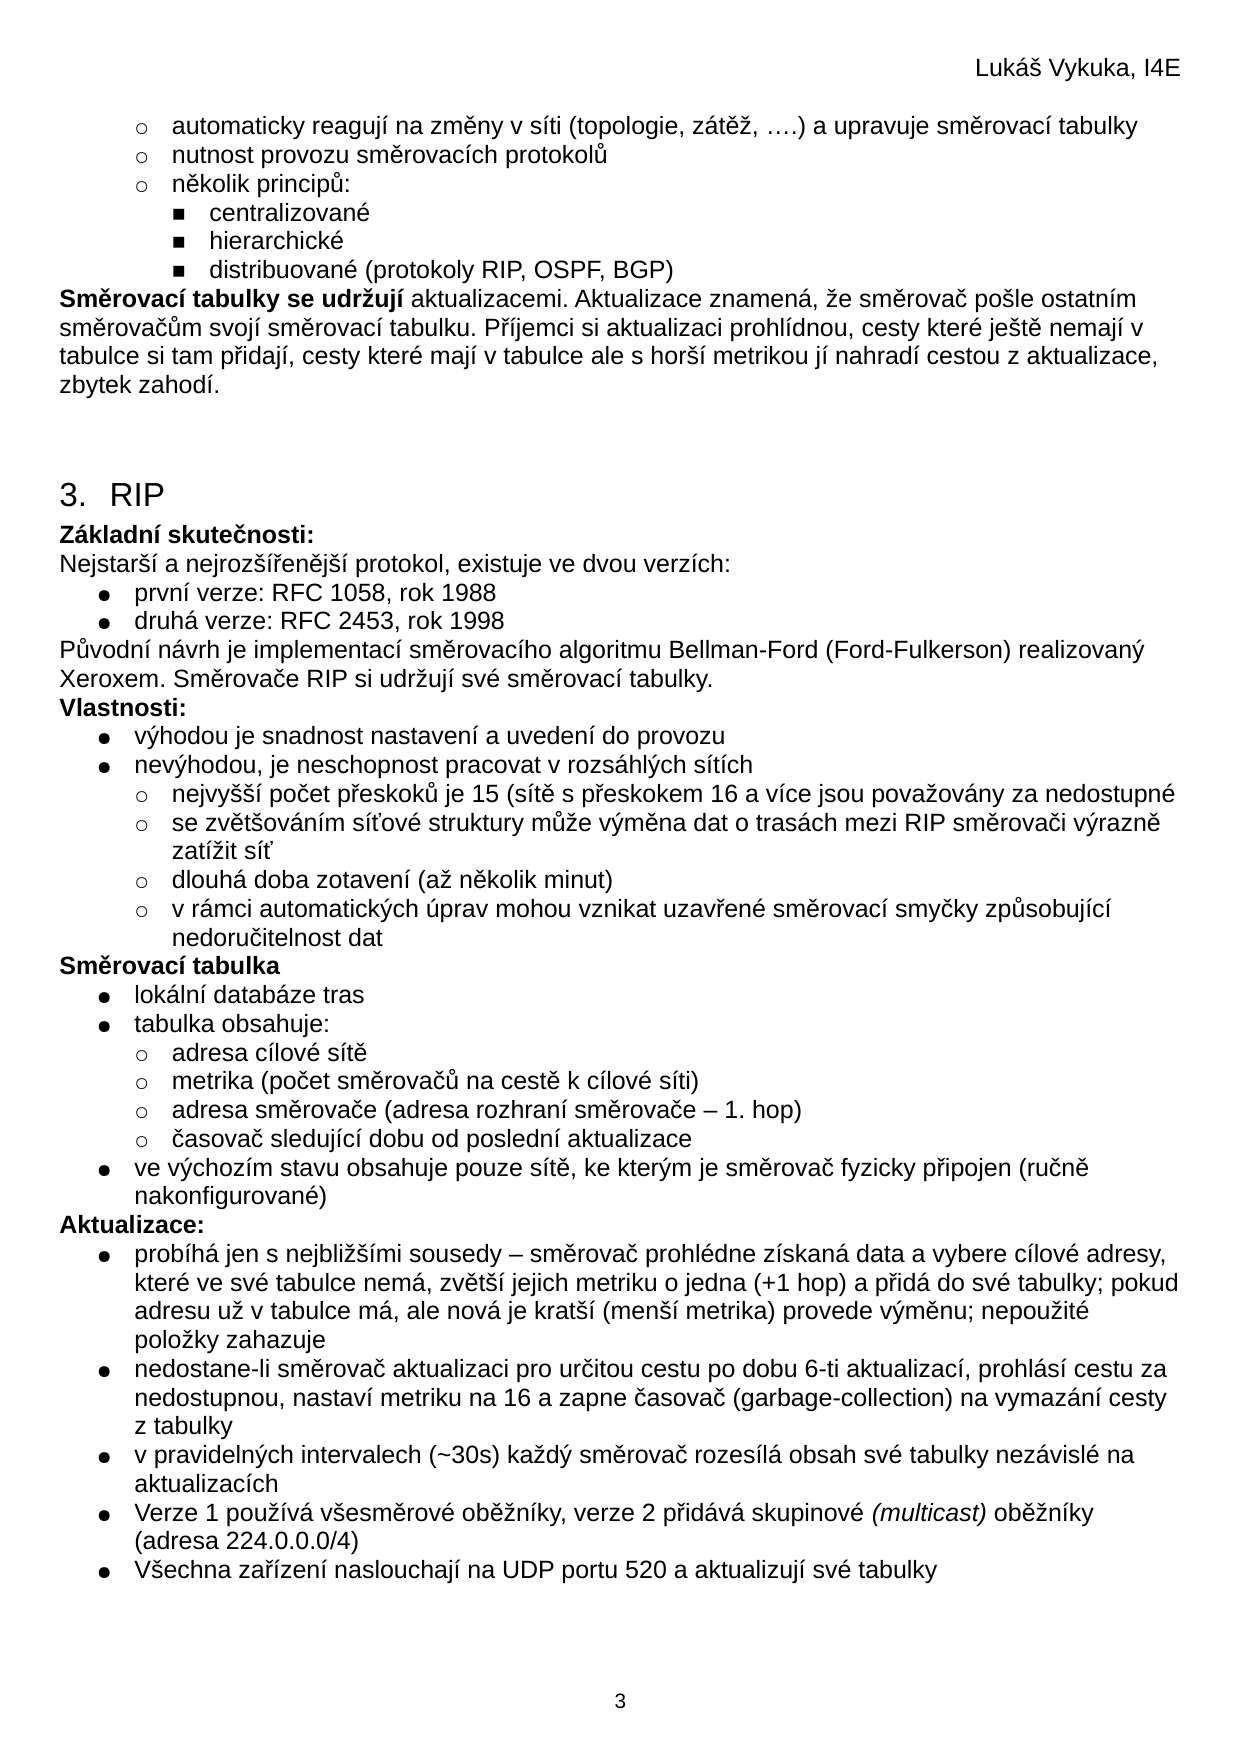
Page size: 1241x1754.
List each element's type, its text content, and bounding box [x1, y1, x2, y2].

list Verze 1 používá všesměrové oběžníky, verze 2 přidává skupinové (multicast) oběžníky (adresa 224.0.0.0/4) [97, 1498, 1181, 1555]
list se zvětšováním síťové struktury může výměna dat o trasách mezi RIP směrovači výrazně zatížit síť [134, 808, 1181, 865]
text Původní návrh je implementací směrovacího algoritmu Bellman-Ford (Ford-Fulkerson) realizovaný Xeroxem. Směrovače RIP si udržují své směrovací tabulky. [59, 635, 1181, 693]
list v rámci automatických úprav mohou vznikat uzavřené směrovací smyčky způsobující nedoručitelnost dat [134, 894, 1181, 951]
list nejvyšší počet přeskoků je 15 (sítě s přeskokem 16 a více jsou považovány za nedostupné [134, 779, 1181, 808]
list nevýhodou, je neschopnost pracovat v rozsáhlých sítích [97, 750, 1181, 779]
list adresa směrovače (adresa rozhraní směrovače – 1. hop) [134, 1095, 1181, 1124]
list druhá verze: RFC 2453, rok 1998 [97, 606, 1181, 635]
list probíhá jen s nejbližšími sousedy – směrovač prohlédne získaná data a vybere cílové adresy, které ve své tabulce nemá, zvětší jejich metriku o jedna (+1 hop) a přidá do své tabulky; pokud adresu už v tabulce má, ale nová je kratší (menší metrika) provede výměnu; nepoužité položky zahazuje [97, 1239, 1181, 1354]
list dlouhá doba zotavení (až několik minut) [134, 865, 1181, 894]
list první verze: RFC 1058, rok 1988 [97, 578, 1181, 606]
list centralizované [172, 198, 1181, 226]
list Všechna zařízení naslouchají na UDP portu 520 a aktualizují své tabulky [97, 1555, 1181, 1584]
list distribuované (protokoly RIP, OSPF, BGP) [172, 255, 1181, 284]
list hierarchické [172, 226, 1181, 255]
text Vlastnosti: [59, 693, 1181, 721]
list výhodou je snadnost nastavení a uvedení do provozu [97, 721, 1181, 750]
list ve výchozím stavu obsahuje pouze sítě, ke kterým je směrovač fyzicky připojen (ručně nakonfigurované) [97, 1153, 1181, 1210]
list automaticky reagují na změny v síti (topologie, zátěž, ….) a upravuje směrovací tabulky [134, 111, 1181, 140]
text Aktualizace: [59, 1210, 1181, 1239]
list nedostane-li směrovač aktualizaci pro určitou cestu po dobu 6-ti aktualizací, prohlásí cestu za nedostupnou, nastaví metriku na 16 a zapne časovač (garbage-collection) na vymazání cesty z tabulky [97, 1354, 1181, 1440]
list metrika (počet směrovačů na cestě k cílové síti) [134, 1066, 1181, 1095]
text Nejstarší a nejrozšířenější protokol, existuje ve dvou verzích: [59, 549, 1181, 578]
text Směrovací tabulky se udržují aktualizacemi. Aktualizace znamená, že směrovač pošle ostatním směrovačům svojí směrovací tabulku. Příjemci si aktualizaci prohlídnou, cesty které ještě nemají v tabulce si tam přidají, cesty které mají v tabulce ale s horší metrikou jí nahradí cestou z aktualizace, zbytek zahodí. [59, 284, 1181, 399]
list tabulka obsahuje: [97, 1009, 1181, 1038]
list několik principů: [134, 169, 1181, 198]
list lokální databáze tras [97, 980, 1181, 1009]
text Základní skutečnosti: [59, 520, 1181, 549]
text Směrovací tabulka [59, 951, 1181, 980]
list v pravidelných intervalech (~30s) každý směrovač rozesílá obsah své tabulky nezávislé na aktualizacích [97, 1440, 1181, 1498]
list adresa cílové sítě [134, 1038, 1181, 1066]
list časovač sledující dobu od poslední aktualizace [134, 1124, 1181, 1153]
subtitle RIP [59, 475, 1181, 514]
list nutnost provozu směrovacích protokolů [134, 140, 1181, 169]
